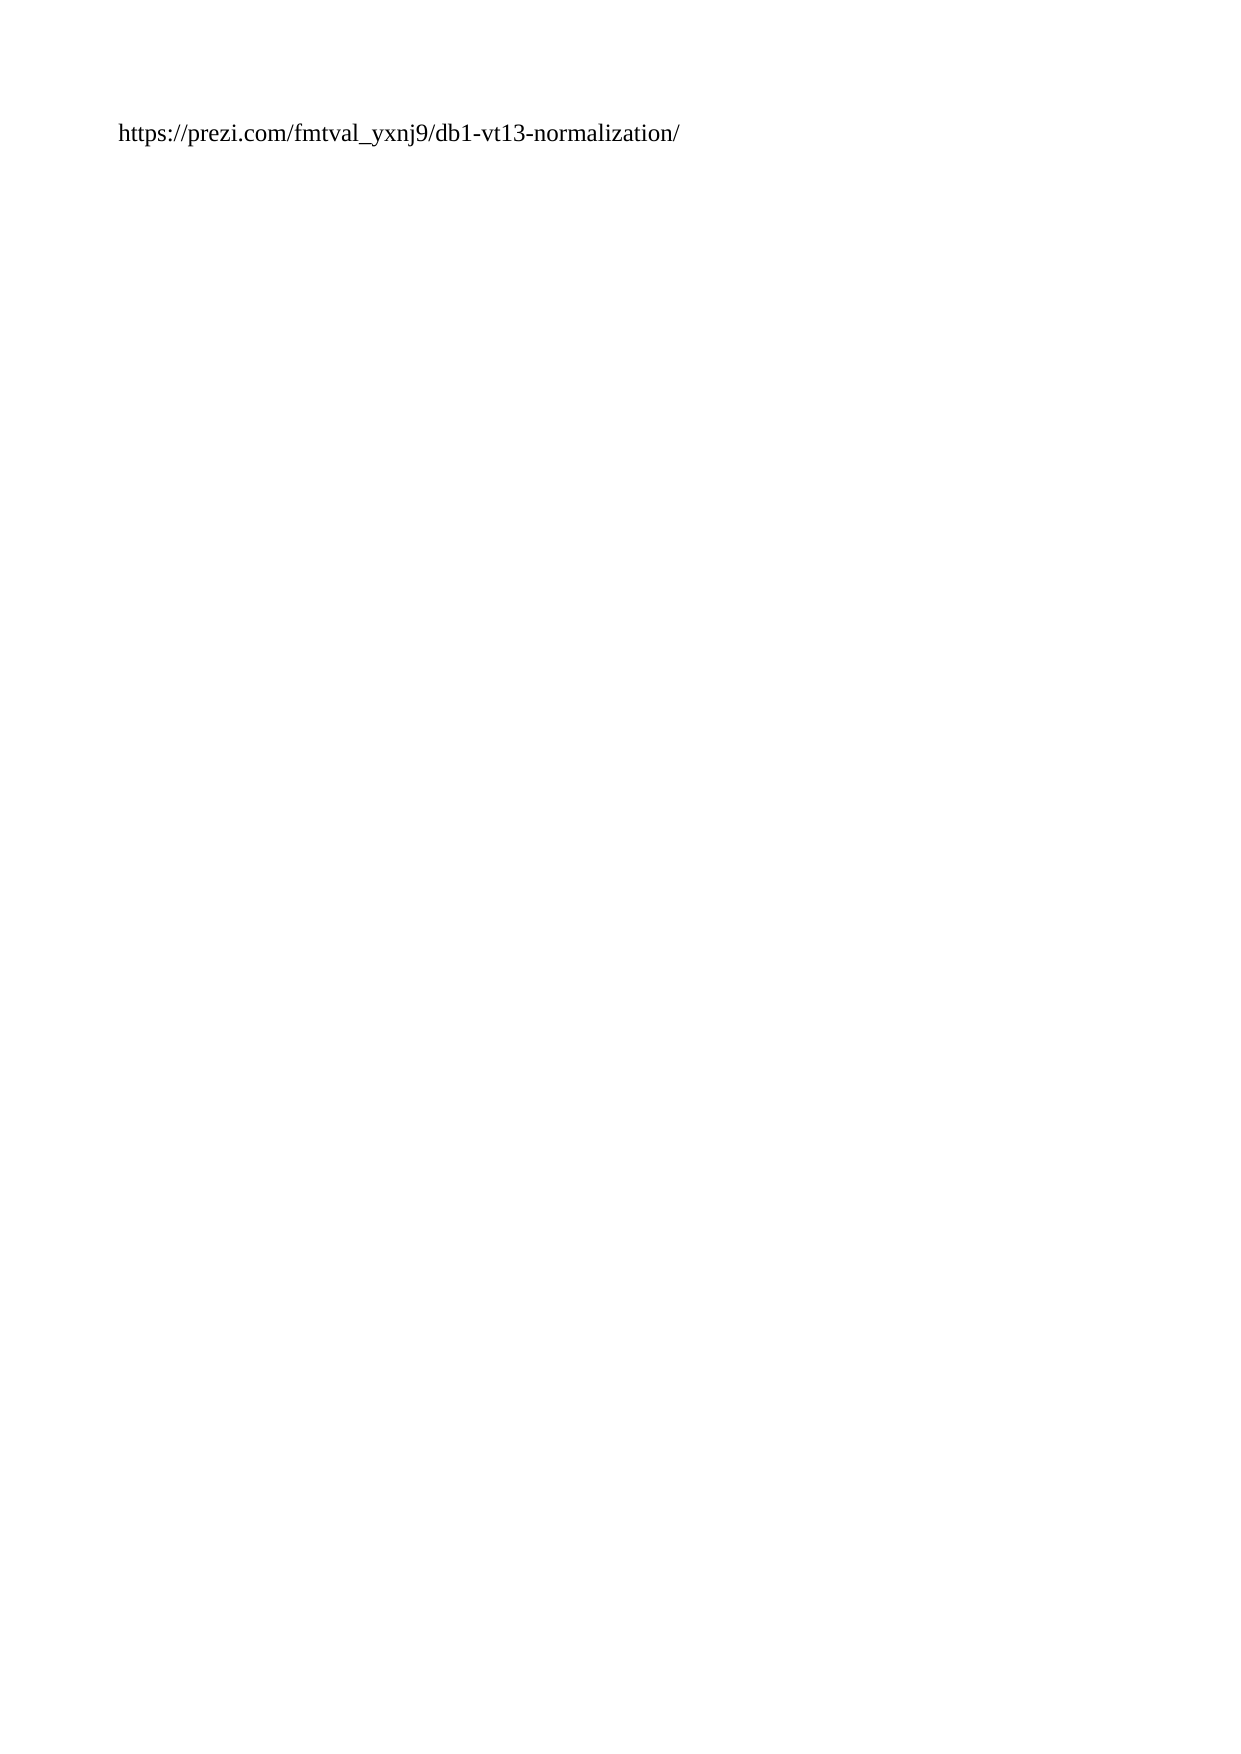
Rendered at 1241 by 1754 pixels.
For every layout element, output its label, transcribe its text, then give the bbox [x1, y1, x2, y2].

text https://prezi.com/fmtval_yxnj9/db1-vt13-normalization/ [118, 118, 1122, 147]
